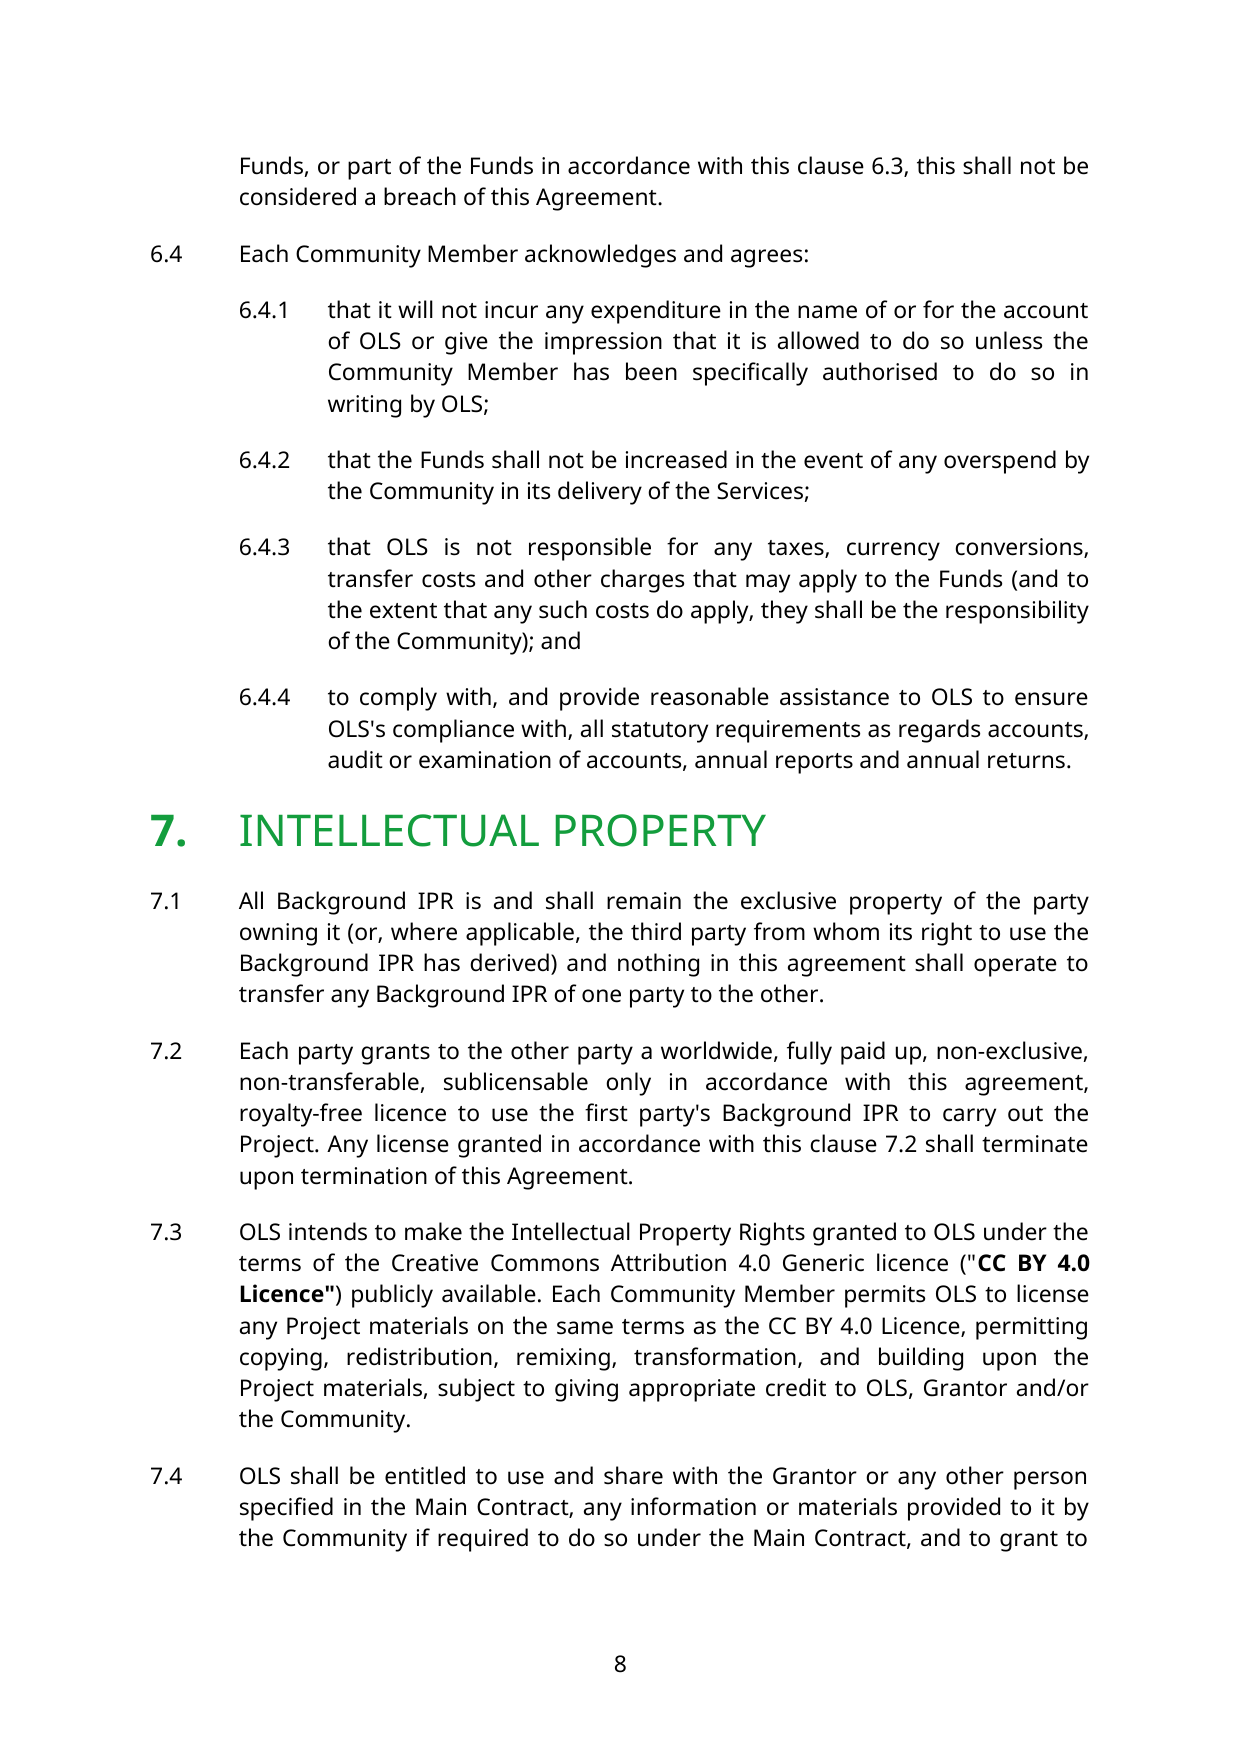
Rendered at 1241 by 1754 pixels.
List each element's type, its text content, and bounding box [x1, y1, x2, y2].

list that the Funds shall not be increased in the event of any overspend by the Community in its delivery of the Services; [238, 444, 1090, 506]
list All Background IPR is and shall remain the exclusive property of the party owning it (or, where applicable, the third party from whom its right to use the Background IPR has derived) and nothing in this agreement shall operate to transfer any Background IPR of one party to the other. [150, 884, 1090, 1009]
list that OLS is not responsible for any taxes, currency conversions, transfer costs and other charges that may apply to the Funds (and to the extent that any such costs do apply, they shall be the responsibility of the Community); and [238, 531, 1090, 656]
list Funds, or part of the Funds in accordance with this clause 6.3, this shall not be considered a breach of this Agreement. [150, 150, 1090, 212]
subtitle INTELLECTUAL PROPERTY [150, 800, 1090, 859]
list Each Community Member acknowledges and agrees: [150, 237, 1090, 269]
list OLS shall be entitled to use and share with the Grantor or any other person specified in the Main Contract, any information or materials provided to it by the Community if required to do so under the Main Contract, and to grant to [150, 1459, 1090, 1553]
list OLS intends to make the Intellectual Property Rights granted to OLS under the terms of the Creative Commons Attribution 4.0 Generic licence ("CC BY 4.0 Licence") publicly available. Each Community Member permits OLS to license any Project materials on the same terms as the CC BY 4.0 Licence, permitting copying, redistribution, remixing, transformation, and building upon the Project materials, subject to giving appropriate credit to OLS, Grantor and/or the Community. [150, 1216, 1090, 1434]
list to comply with, and provide reasonable assistance to OLS to ensure OLS's compliance with, all statutory requirements as regards accounts, audit or examination of accounts, annual reports and annual returns. [238, 681, 1090, 775]
list Each party grants to the other party a worldwide, fully paid up, non-exclusive, non-transferable, sublicensable only in accordance with this agreement, royalty-free licence to use the first party's Background IPR to carry out the Project. Any license granted in accordance with this clause 7.2 shall terminate upon termination of this Agreement. [150, 1034, 1090, 1191]
list that it will not incur any expenditure in the name of or for the account of OLS or give the impression that it is allowed to do so unless the Community Member has been specifically authorised to do so in writing by OLS; [238, 294, 1090, 419]
